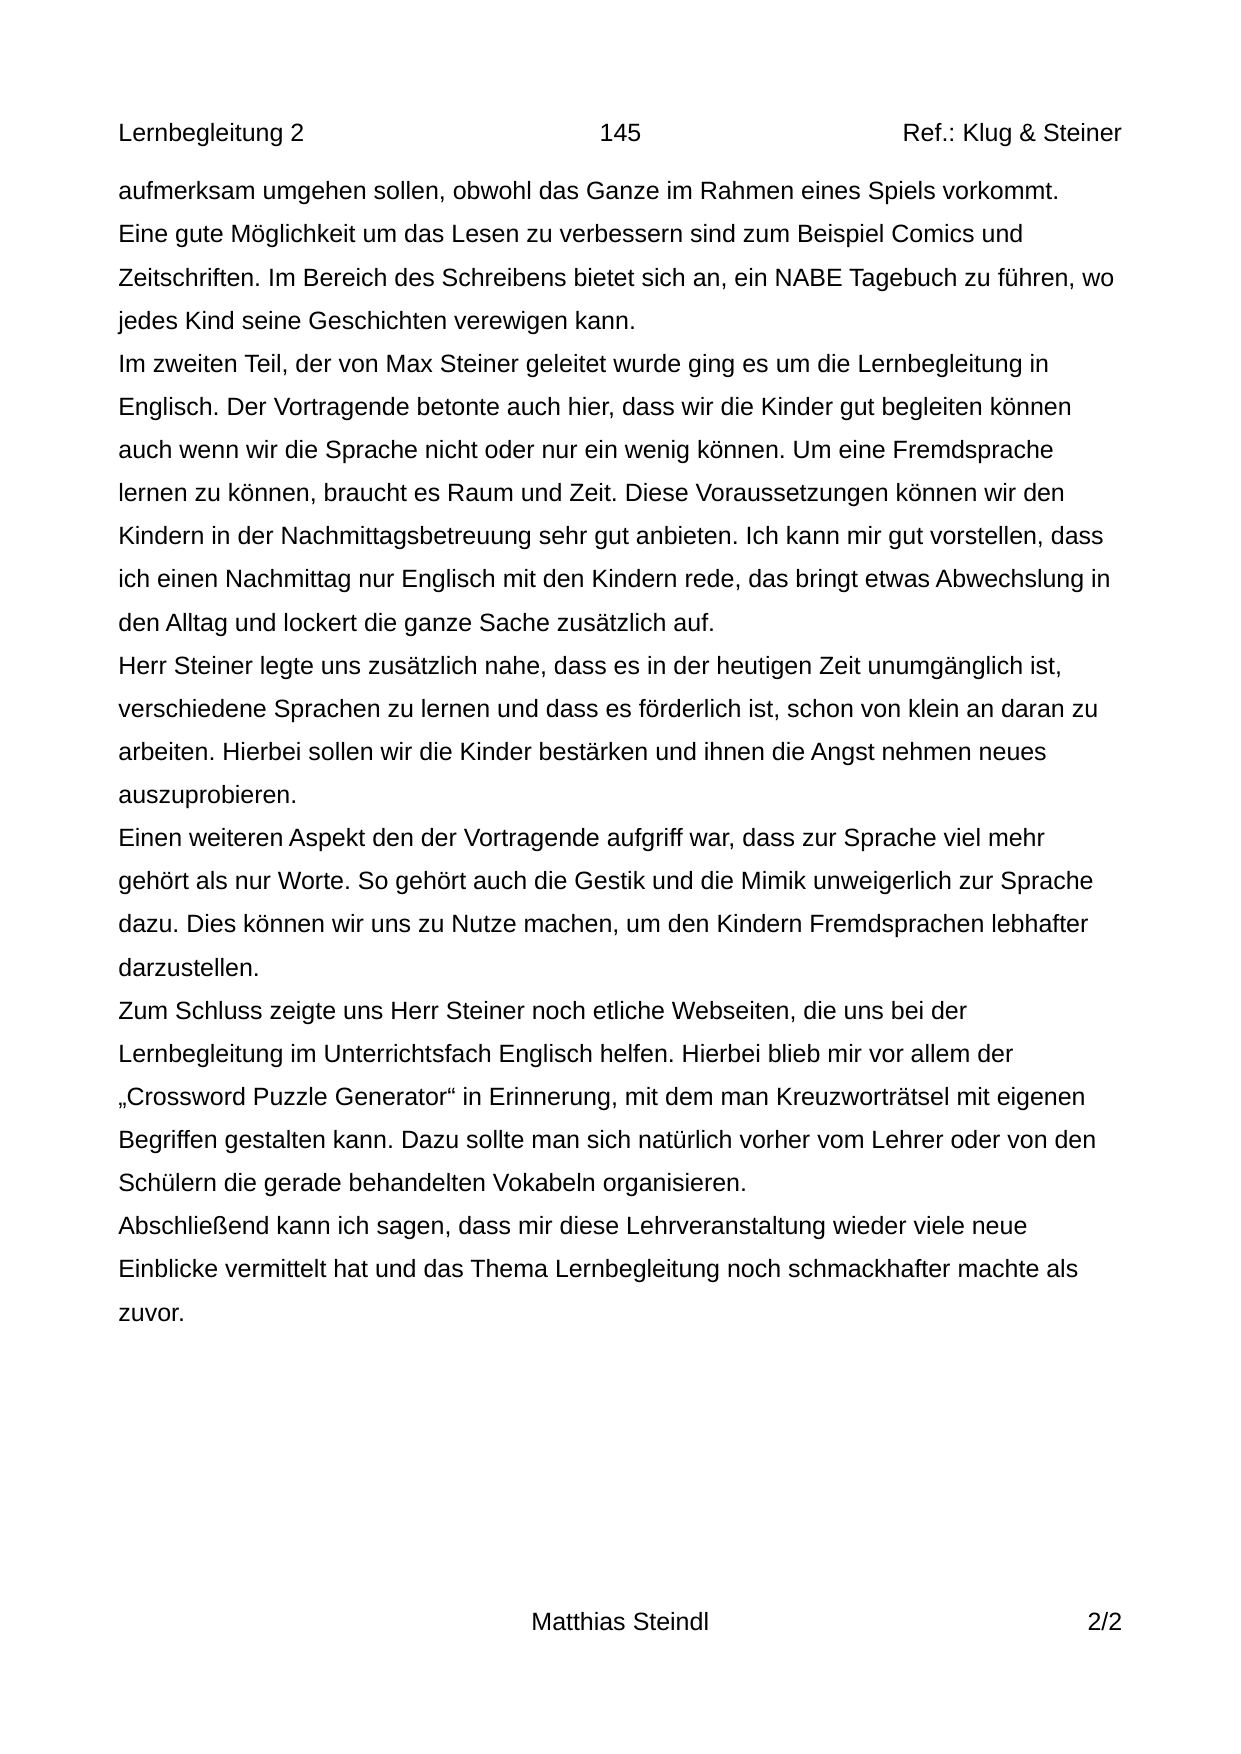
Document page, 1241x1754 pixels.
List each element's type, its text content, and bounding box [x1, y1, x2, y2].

text Herr Steiner legte uns zusätzlich nahe, dass es in der heutigen Zeit unumgänglich ist, verschiedene Sprachen zu lernen und dass es förderlich ist, schon von klein an daran zu arbeiten. Hierbei sollen wir die Kinder bestärken und ihnen die Angst nehmen neues auszuprobieren. [118, 651, 1122, 809]
text Im zweiten Teil, der von Max Steiner geleitet wurde ging es um die Lernbegleitung in Englisch. Der Vortragende betonte auch hier, dass wir die Kinder gut begleiten können auch wenn wir die Sprache nicht oder nur ein wenig können. Um eine Fremdsprache lernen zu können, braucht es Raum und Zeit. Diese Voraussetzungen können wir den Kindern in der Nachmittagsbetreuung sehr gut anbieten. Ich kann mir gut vorstellen, dass ich einen Nachmittag nur Englisch mit den Kindern rede, das bringt etwas Abwechslung in den Alltag und lockert die ganze Sache zusätzlich auf. [118, 349, 1122, 636]
text Zum Schluss zeigte uns Herr Steiner noch etliche Webseiten, die uns bei der Lernbegleitung im Unterrichtsfach Englisch helfen. Hierbei blieb mir vor allem der „Crossword Puzzle Generator“ in Erinnerung, mit dem man Kreuzworträtsel mit eigenen Begriffen gestalten kann. Dazu sollte man sich natürlich vorher vom Lehrer oder von den Schülern die gerade behandelten Vokabeln organisieren. [118, 996, 1122, 1197]
text Einen weiteren Aspekt den der Vortragende aufgriff war, dass zur Sprache viel mehr gehört als nur Worte. So gehört auch die Gestik und die Mimik unweigerlich zur Sprache dazu. Dies können wir uns zu Nutze machen, um den Kindern Fremdsprachen lebhafter darzustellen. [118, 823, 1122, 981]
text Abschließend kann ich sagen, dass mir diese Lehrveranstaltung wieder viele neue Einblicke vermittelt hat und das Thema Lernbegleitung noch schmackhafter machte als zuvor. [118, 1211, 1122, 1326]
text Eine gute Möglichkeit um das Lesen zu verbessern sind zum Beispiel Comics und Zeitschriften. Im Bereich des Schreibens bietet sich an, ein NABE Tagebuch zu führen, wo jedes Kind seine Geschichten verewigen kann. [118, 219, 1122, 334]
text aufmerksam umgehen sollen, obwohl das Ganze im Rahmen eines Spiels vorkommt. [118, 176, 1122, 205]
